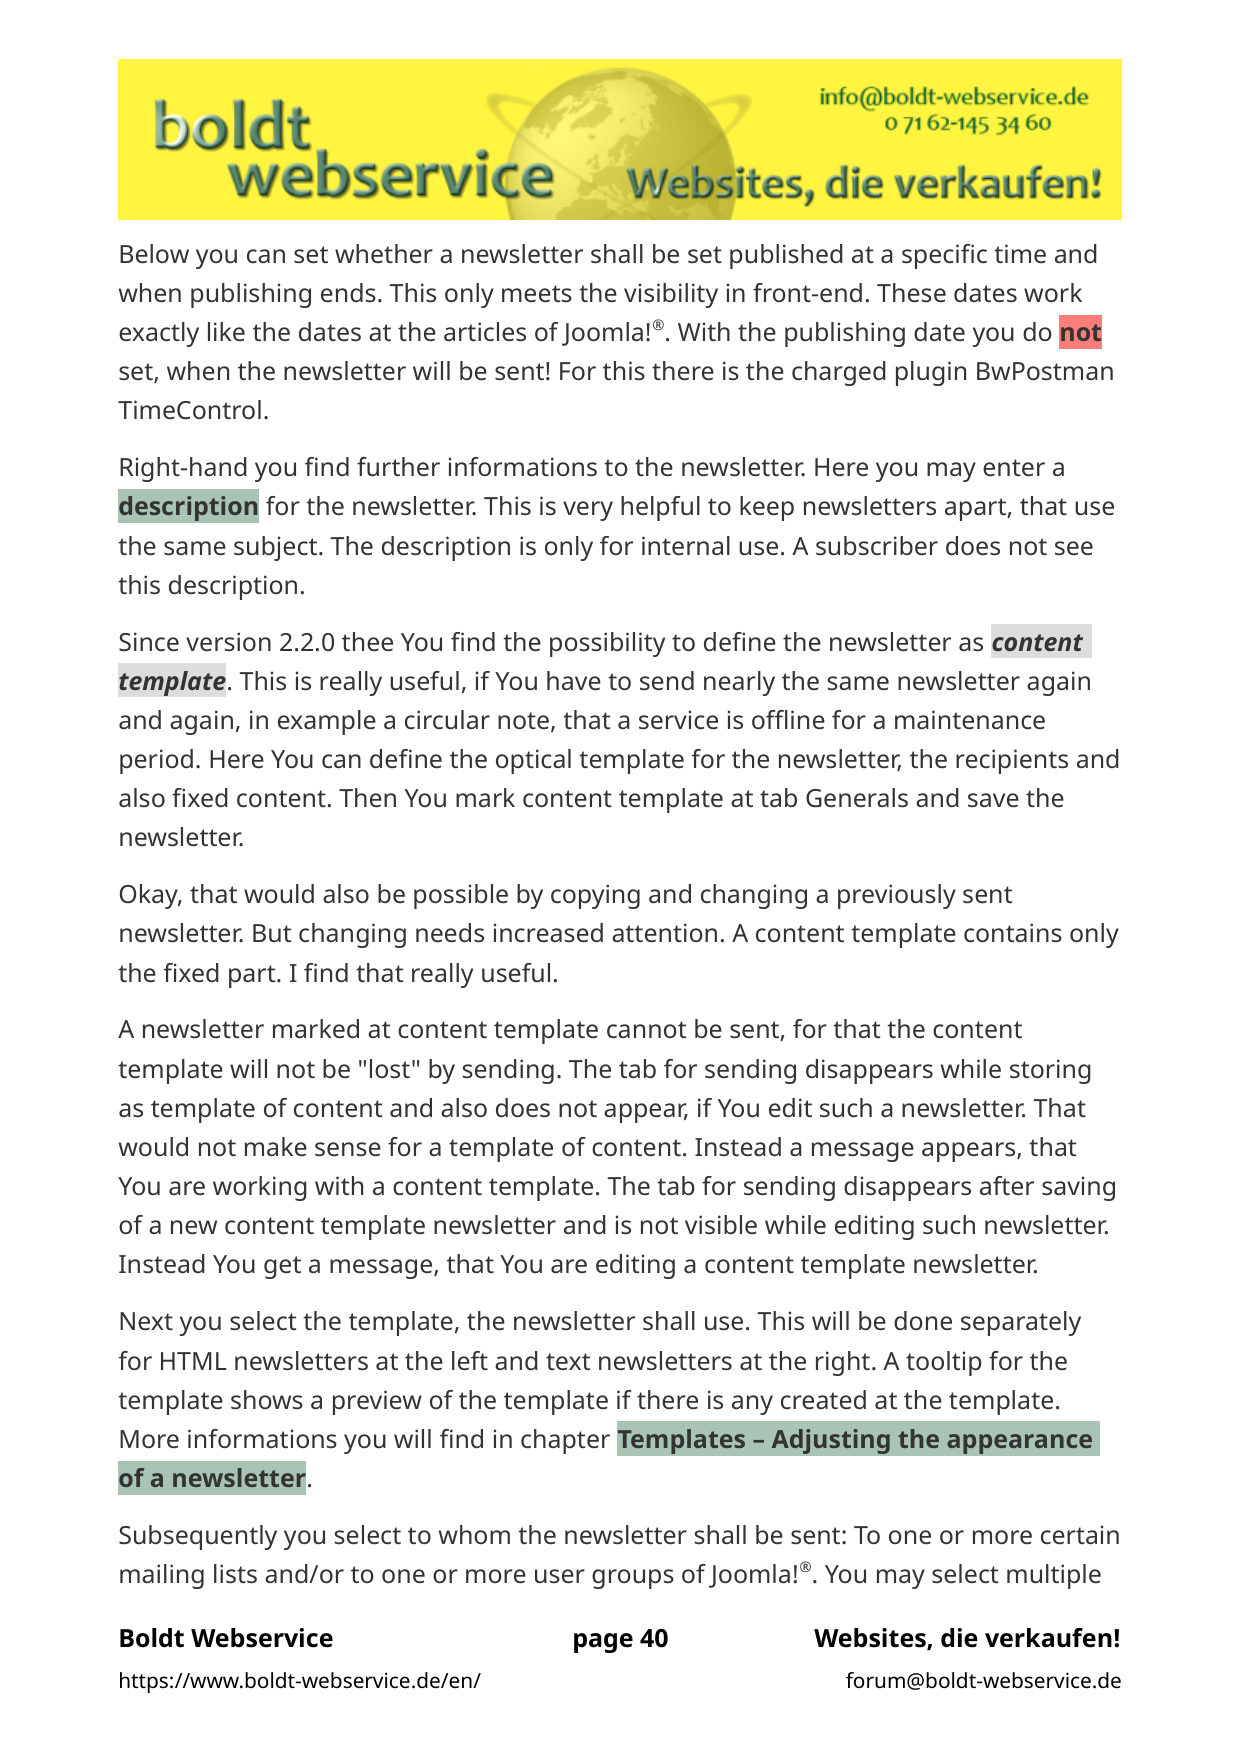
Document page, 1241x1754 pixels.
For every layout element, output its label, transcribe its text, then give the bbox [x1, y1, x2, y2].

text Okay, that would also be possible by copying and changing a previously sent newsletter. But changing needs increased attention. A content template contains only the fixed part. I find that really useful. [118, 877, 1122, 989]
text Since version 2.2.0 thee You find the possibility to define the newsletter as content template. This is really useful, if You have to send nearly the same newsletter again and again, in example a circular note, that a service is offline for a maintenance period. Here You can define the optical template for the newsletter, the recipients and also fixed content. Then You mark content template at tab Generals and save the newsletter. [118, 624, 1122, 854]
text Below you can set whether a newsletter shall be set published at a specific time and when publishing ends. This only meets the visibility in front-end. These dates work exactly like the dates at the articles of Joomla!®. With the publishing date you do not set, when the newsletter will be sent! For this there is the charged plugin BwPostman TimeControl. [118, 236, 1122, 427]
text Right-hand you find further informations to the newsletter. Here you may enter a description for the newsletter. This is very helpful to keep newsletters apart, that use the same subject. The description is only for internal use. A subscriber does not see this description. [118, 450, 1122, 601]
text Next you select the template, the newsletter shall use. This will be done separately for HTML newsletters at the left and text newsletters at the right. A tooltip for the template shows a preview of the template if there is any created at the template. More informations you will find in chapter Templates – Adjusting the appearance of a newsletter. [118, 1304, 1122, 1495]
text A newsletter marked at content template cannot be sent, for that the content template will not be "lost" by sending. The tab for sending disappears while storing as template of content and also does not appear, if You edit such a newsletter. That would not make sense for a template of content. Instead a message appears, that You are working with a content template. The tab for sending disappears after saving of a new content template newsletter and is not visible while editing such newsletter. Instead You get a message, that You are editing a content template newsletter. [118, 1012, 1122, 1281]
picture [118, 59, 1123, 220]
text Subsequently you select to whom the newsletter shall be sent: To one or more certain mailing lists and/or to one or more user groups of Joomla!®. You may select multiple [118, 1517, 1122, 1591]
